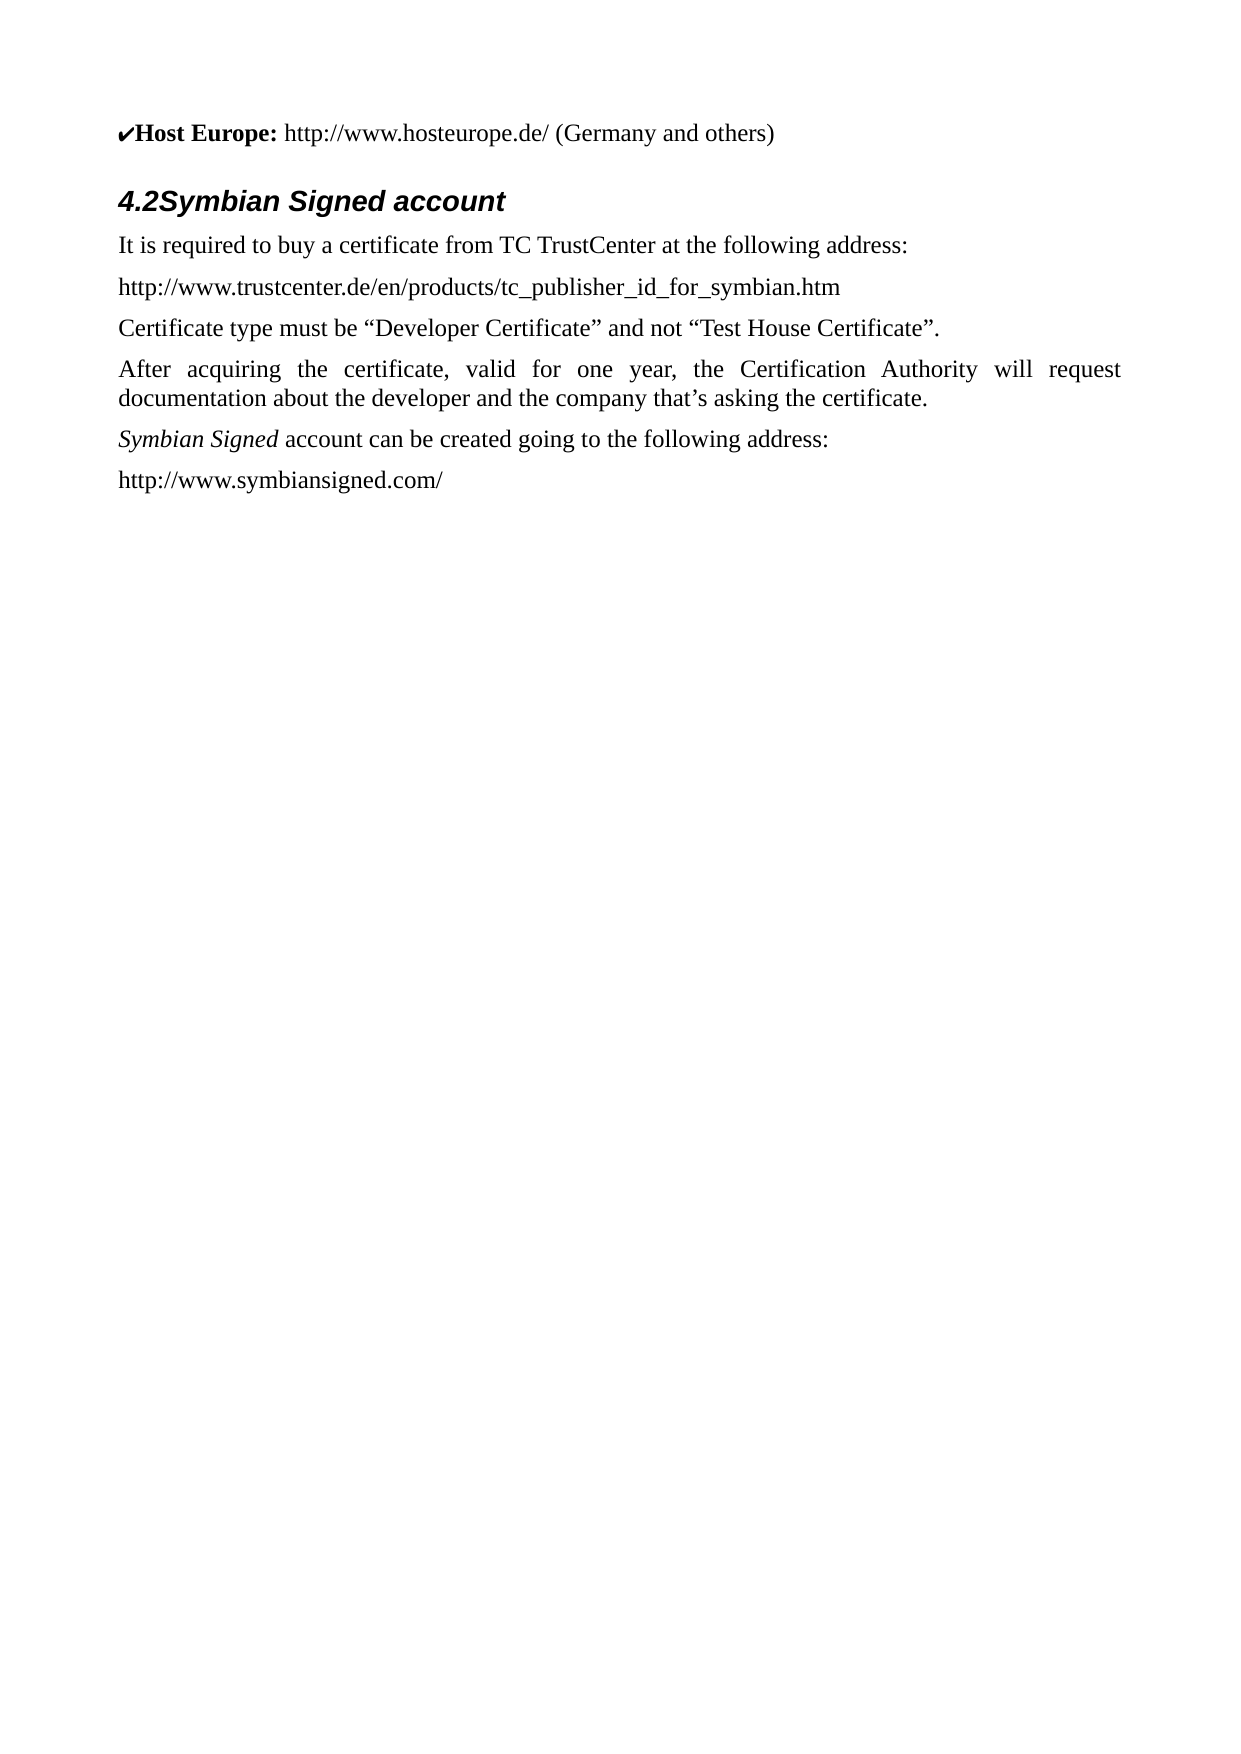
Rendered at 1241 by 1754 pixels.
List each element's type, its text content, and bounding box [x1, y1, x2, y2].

subtitle Symbian Signed account [118, 184, 1122, 218]
text After acquiring the certificate, valid for one year, the Certification Authority will request documentation about the developer and the company that’s asking the certificate. [118, 354, 1122, 412]
text Certificate type must be “Developer Certificate” and not “Test House Certificate”. [118, 313, 1122, 342]
list Host Europe: http://www.hosteurope.de/ (Germany and others) [118, 118, 1122, 147]
text Symbian Signed account can be created going to the following address: [118, 424, 1122, 453]
text It is required to buy a certificate from TC TrustCenter at the following address: [118, 230, 1122, 259]
text http://www.trustcenter.de/en/products/tc_publisher_id_for_symbian.htm [118, 272, 1122, 300]
text http://www.symbiansigned.com/ [118, 465, 1122, 494]
